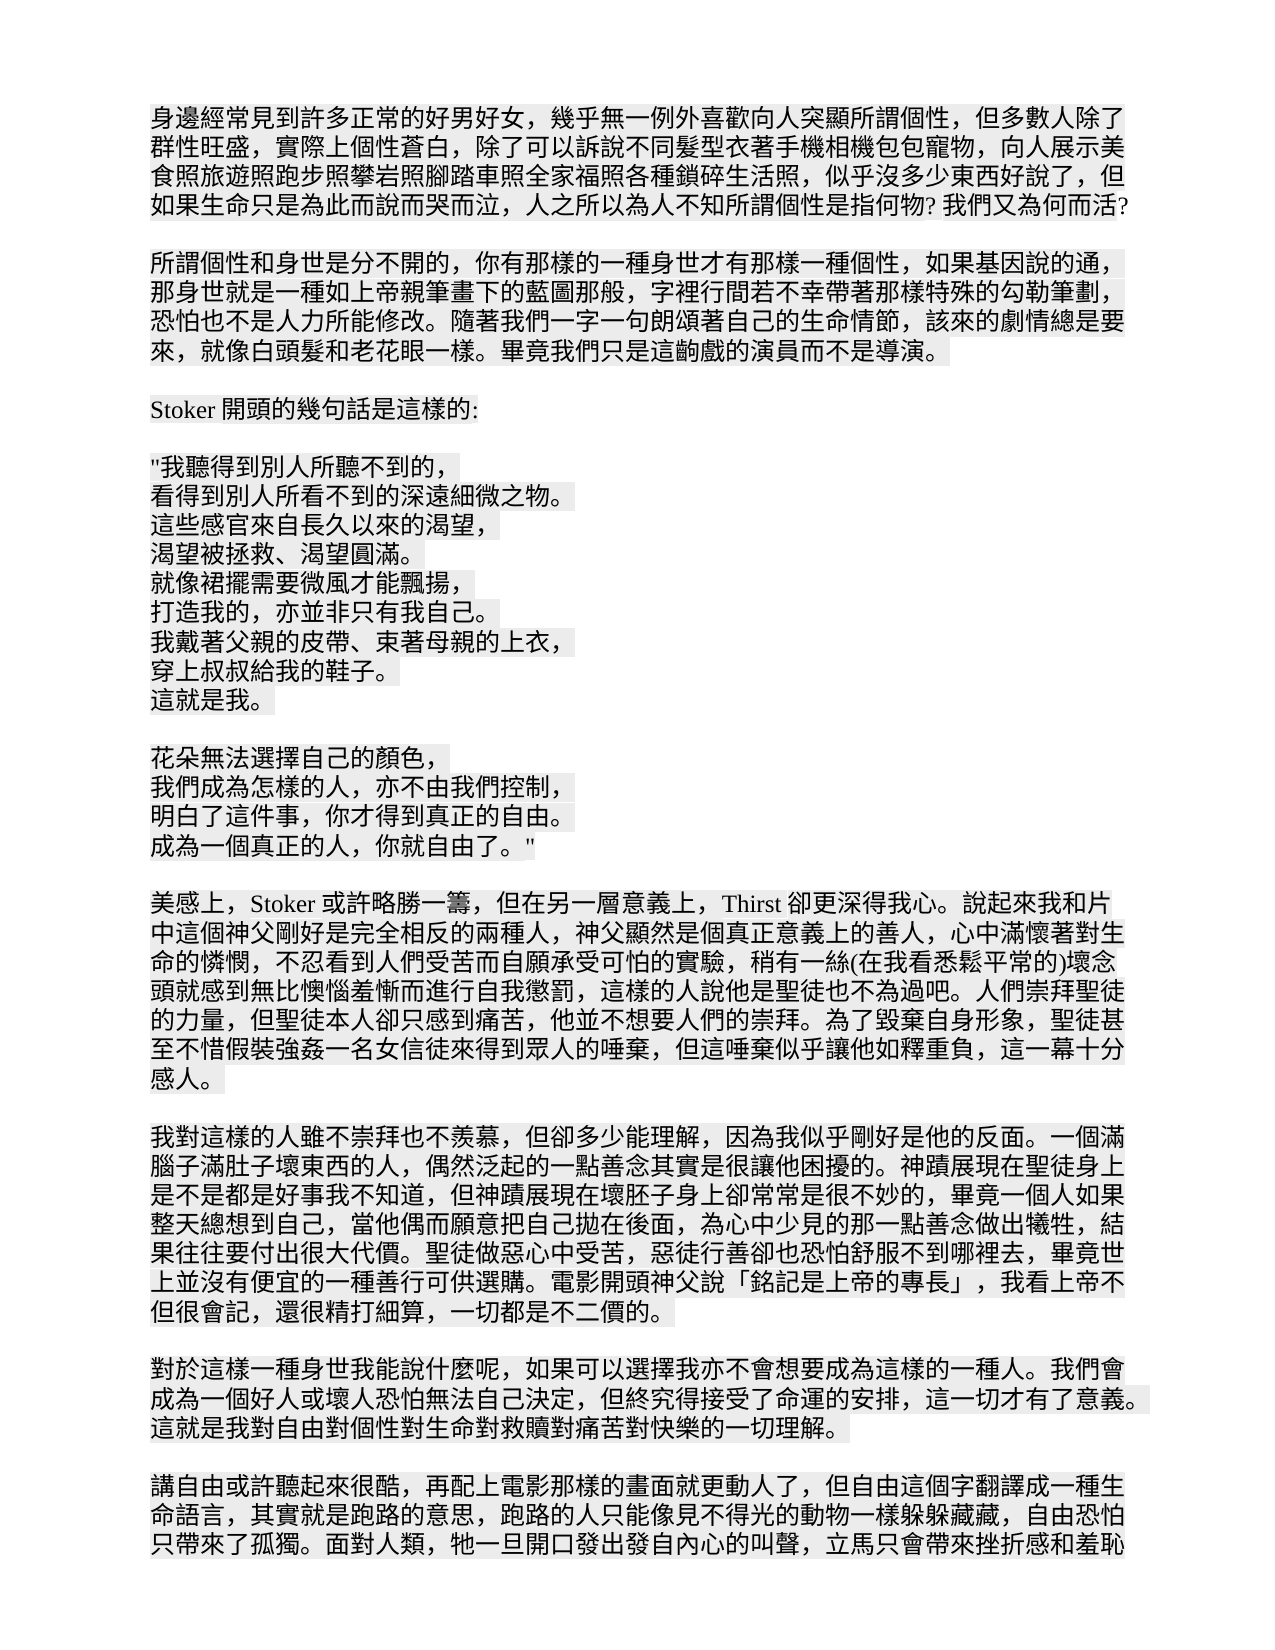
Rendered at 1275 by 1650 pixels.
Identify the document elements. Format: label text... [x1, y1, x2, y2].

text 底下是上個月寫的，本來貼到留言版來，但貼了以後馬上後悔，就立刻刪了。但現在想想其實也還好啦，身旁各種認識不認識的人都那麼勇敢，敢於參加攻佔立法院的義行，我公開自慰其實也沒什麼大不了的。 我說勇敢當然是說反話，不過勇氣是什麼其實我是不太明白的，心中常常冒出五個讚揚人美德的詞彙，勇敢只佔第四名，只比聰明重要一點。這兩項之所以敬陪末座，不是因為我不具備(若能具備我也不排斥擁有)，而是因為勇氣和智商到底有沒有那麼重要，我相當懷疑。 有句話說會咬人的狗不會叫，這倒是事實，被真正紮紮實實咬過的幾次，對方都沒有事先盡告知義務，那些叫得亂七八糟的，往牠前面一站瞪牠一眼，往往就縮回去了(音量隨之遞減)。 我可不是說我很有勇氣，我狗性重，太懦弱，但狗終究重氣味，真性情，每隻有每隻的個性，和史萊姆不同，史萊姆聽過嗎? 英文叫作 slime，是一種電玩生物，屬於海綿體，表面上很恐怖嚇人，但其實軟趴趴，攻擊力很低，很容易砍死它。重點是一整群史萊姆集結在一起會融合成一坨，分不清誰是誰。 啟承 ------------------ 最近看了兩部朴贊郁的電影：Stoker 和 Thirst，心靈上受到無比的震撼和衝擊，久久不能自己，其中有幾幕最近經常就突然在腦海中浮現出來，揮之不去。對於這個導演，驚嘆已經不足以形容我的感受，人在世上果然還是需要一些偶像，認識他們，足以讓我們的心得到安慰。 身邊經常見到許多正常的好男好女，幾乎無一例外喜歡向人突顯所謂個性，但多數人除了群性旺盛，實際上個性蒼白，除了可以訴說不同髮型衣著手機相機包包寵物，向人展示美食照旅遊照跑步照攀岩照腳踏車照全家福照各種鎖碎生活照，似乎沒多少東西好說了，但如果生命只是為此而說而哭而泣，人之所以為人不知所謂個性是指何物? 我們又為何而活? 所謂個性和身世是分不開的，你有那樣的一種身世才有那樣一種個性，如果基因說的通，那身世就是一種如上帝親筆畫下的藍圖那般，字裡行間若不幸帶著那樣特殊的勾勒筆劃，恐怕也不是人力所能修改。隨著我們一字一句朗頌著自己的生命情節，該來的劇情總是要來，就像白頭髮和老花眼一樣。畢竟我們只是這齣戲的演員而不是導演。 Stoker 開頭的幾句話是這樣的: "我聽得到別人所聽不到的， 看得到別人所看不到的深遠細微之物。 這些感官來自長久以來的渴望， 渴望被拯救、渴望圓滿。 就像裙擺需要微風才能飄揚， 打造我的，亦並非只有我自己。 我戴著父親的皮帶、束著母親的上衣， 穿上叔叔給我的鞋子。 這就是我。 花朵無法選擇自己的顏色， 我們成為怎樣的人，亦不由我們控制， 明白了這件事，你才得到真正的自由。 成為一個真正的人，你就自由了。" 美感上，Stoker 或許略勝一籌，但在另一層意義上，Thirst 卻更深得我心。說起來我和片中這個神父剛好是完全相反的兩種人，神父顯然是個真正意義上的善人，心中滿懷著對生命的憐憫，不忍看到人們受苦而自願承受可怕的實驗，稍有一絲(在我看悉鬆平常的)壞念頭就感到無比懊惱羞慚而進行自我懲罰，這樣的人說他是聖徒也不為過吧。人們崇拜聖徒的力量，但聖徒本人卻只感到痛苦，他並不想要人們的崇拜。為了毀棄自身形象，聖徒甚至不惜假裝強姦一名女信徒來得到眾人的唾棄，但這唾棄似乎讓他如釋重負，這一幕十分感人。 我對這樣的人雖不崇拜也不羨慕，但卻多少能理解，因為我似乎剛好是他的反面。一個滿腦子滿肚子壞東西的人，偶然泛起的一點善念其實是很讓他困擾的。神蹟展現在聖徒身上是不是都是好事我不知道，但神蹟展現在壞胚子身上卻常常是很不妙的，畢竟一個人如果整天總想到自己，當他偶而願意把自己拋在後面，為心中少見的那一點善念做出犧牲，結果往往要付出很大代價。聖徒做惡心中受苦，惡徒行善卻也恐怕舒服不到哪裡去，畢竟世上並沒有便宜的一種善行可供選購。電影開頭神父說「銘記是上帝的專長」，我看上帝不但很會記，還很精打細算，一切都是不二價的。 對於這樣一種身世我能說什麼呢，如果可以選擇我亦不會想要成為這樣的一種人。我們會成為一個好人或壞人恐怕無法自己決定，但終究得接受了命運的安排，這一切才有了意義。這就是我對自由對個性對生命對救贖對痛苦對快樂的一切理解。 講自由或許聽起來很酷，再配上電影那樣的畫面就更動人了，但自由這個字翻譯成一種生命語言，其實就是跑路的意思，跑路的人只能像見不得光的動物一樣躲躲藏藏，自由恐怕只帶來了孤獨。面對人類，牠一旦開口發出發自內心的叫聲，立馬只會帶來挫折感和羞恥感，久而久之似乎就無話可說了。 千萬要小心! 地球是很危險的，因為被人類侵佔了! 野貓最好不要隨便橫越馬路，不然會被車撞。面對人類最好也不要隨便開口說話，我是說開口發出叫聲，不然會被羞辱。 一天平均要講30~50通電話，大概聲音太細太柔了，不認識的人聽我講了幾句話往往稱鄭小姐，我都糾正是鄭先生，有時候人家不相信，常害我很想一面講電話一面脫褲子證明男子氣概，後來習慣了反而開始考慮下輩子要當女生，因為我如果是女人肯定肯定能讓眾多男人傾倒。離題了。 在這樣一種社會，所謂個性的高低顯著，似乎完全就和音量呈現一種反比，愈是沒個性的生物，往往愈喜歡振聲疾呼，反之亦然。孤獨是一種被打傷的象徵，是一種振翅飛翔和盡情奔跑的傷口，孤獨的人總是安靜的，就像一隻受傷的動物總是一拐一拐靜靜地遁入林中，這樣的畫面就是張標準的身份證，同樣國籍的人彼此是不會認錯的。我們也許沒有辦法理解所有不同的生命，但一個極高和一個極矮的人或許可以理解一種共同的感受，那就是孤獨。 [150, 75, 1125, 1559]
